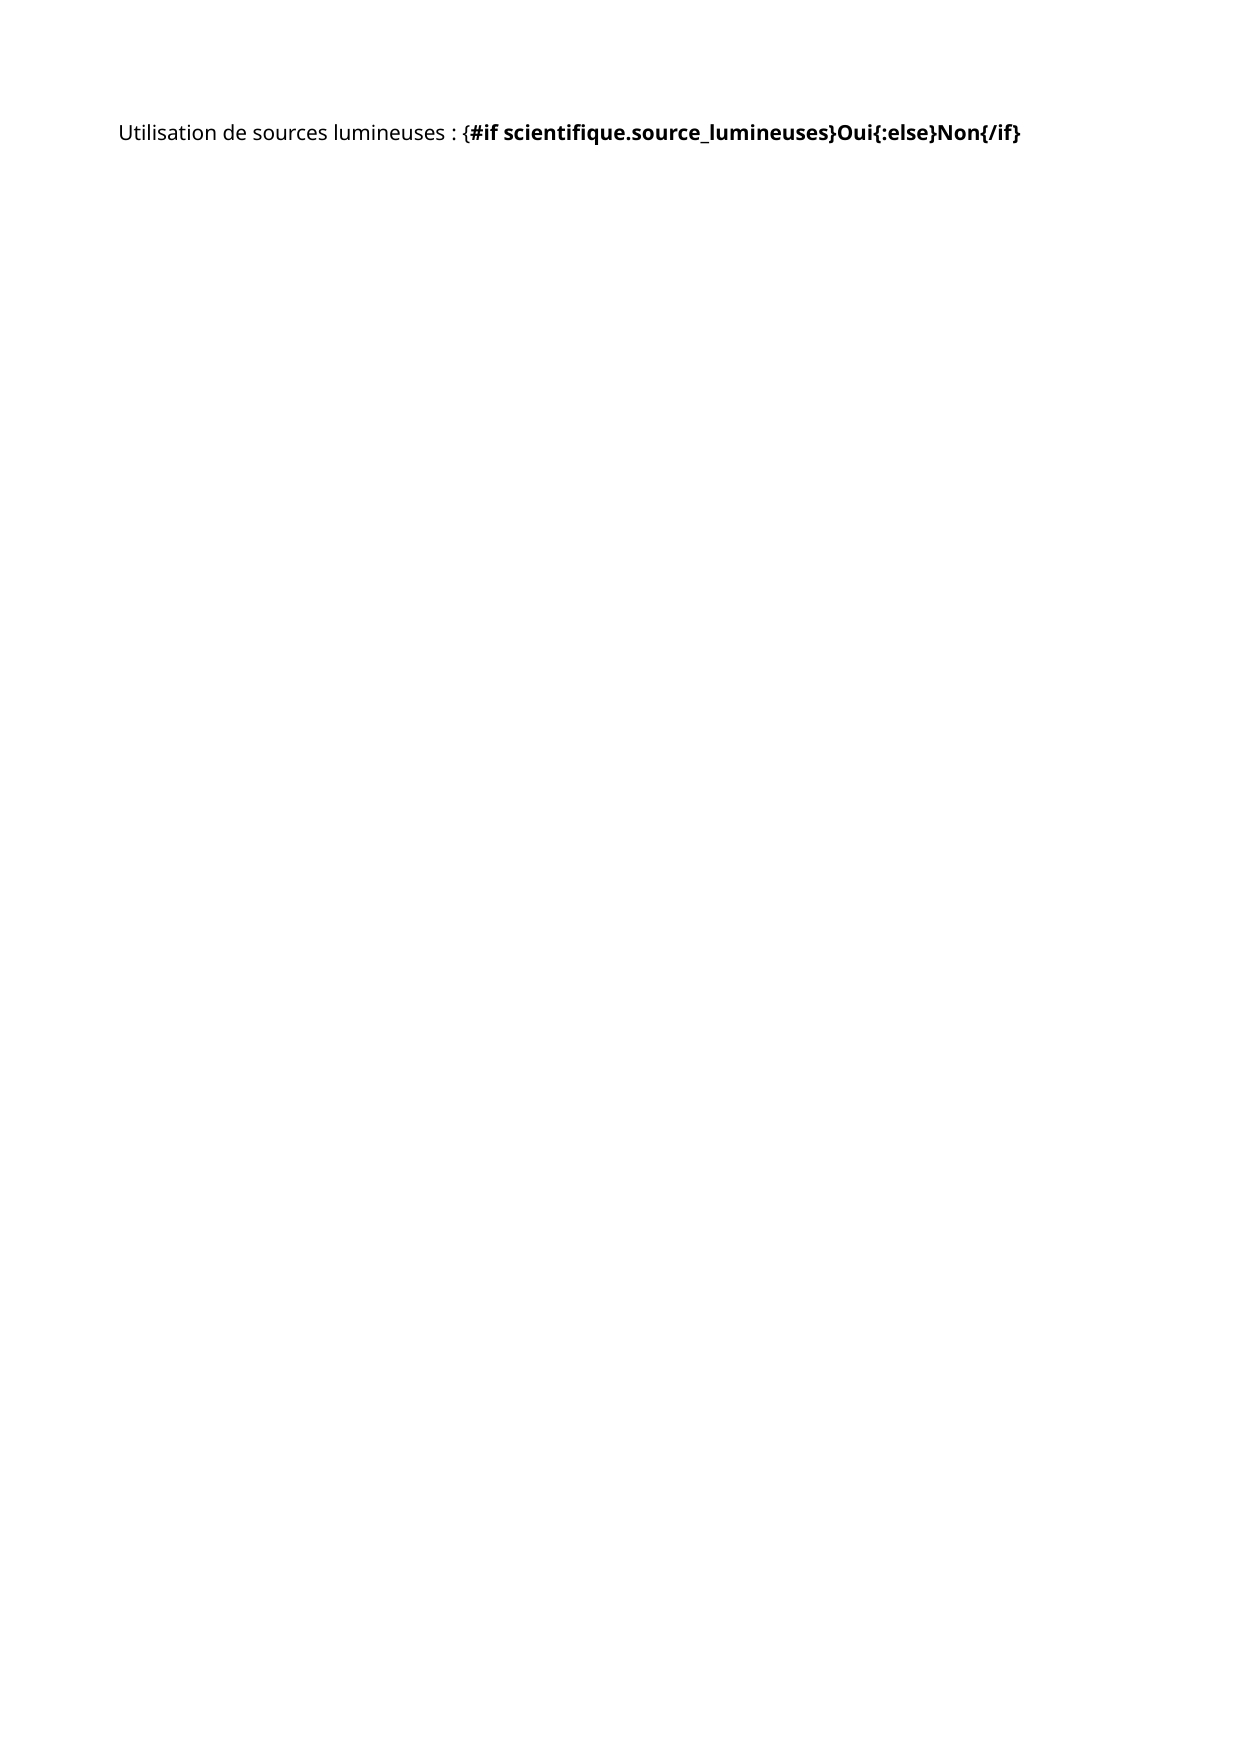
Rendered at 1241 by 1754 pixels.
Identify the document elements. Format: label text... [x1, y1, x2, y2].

text Utilisation de sources lumineuses : {#if scientifique.source_lumineuses}Oui{:else}Non{/if} [118, 118, 1122, 147]
